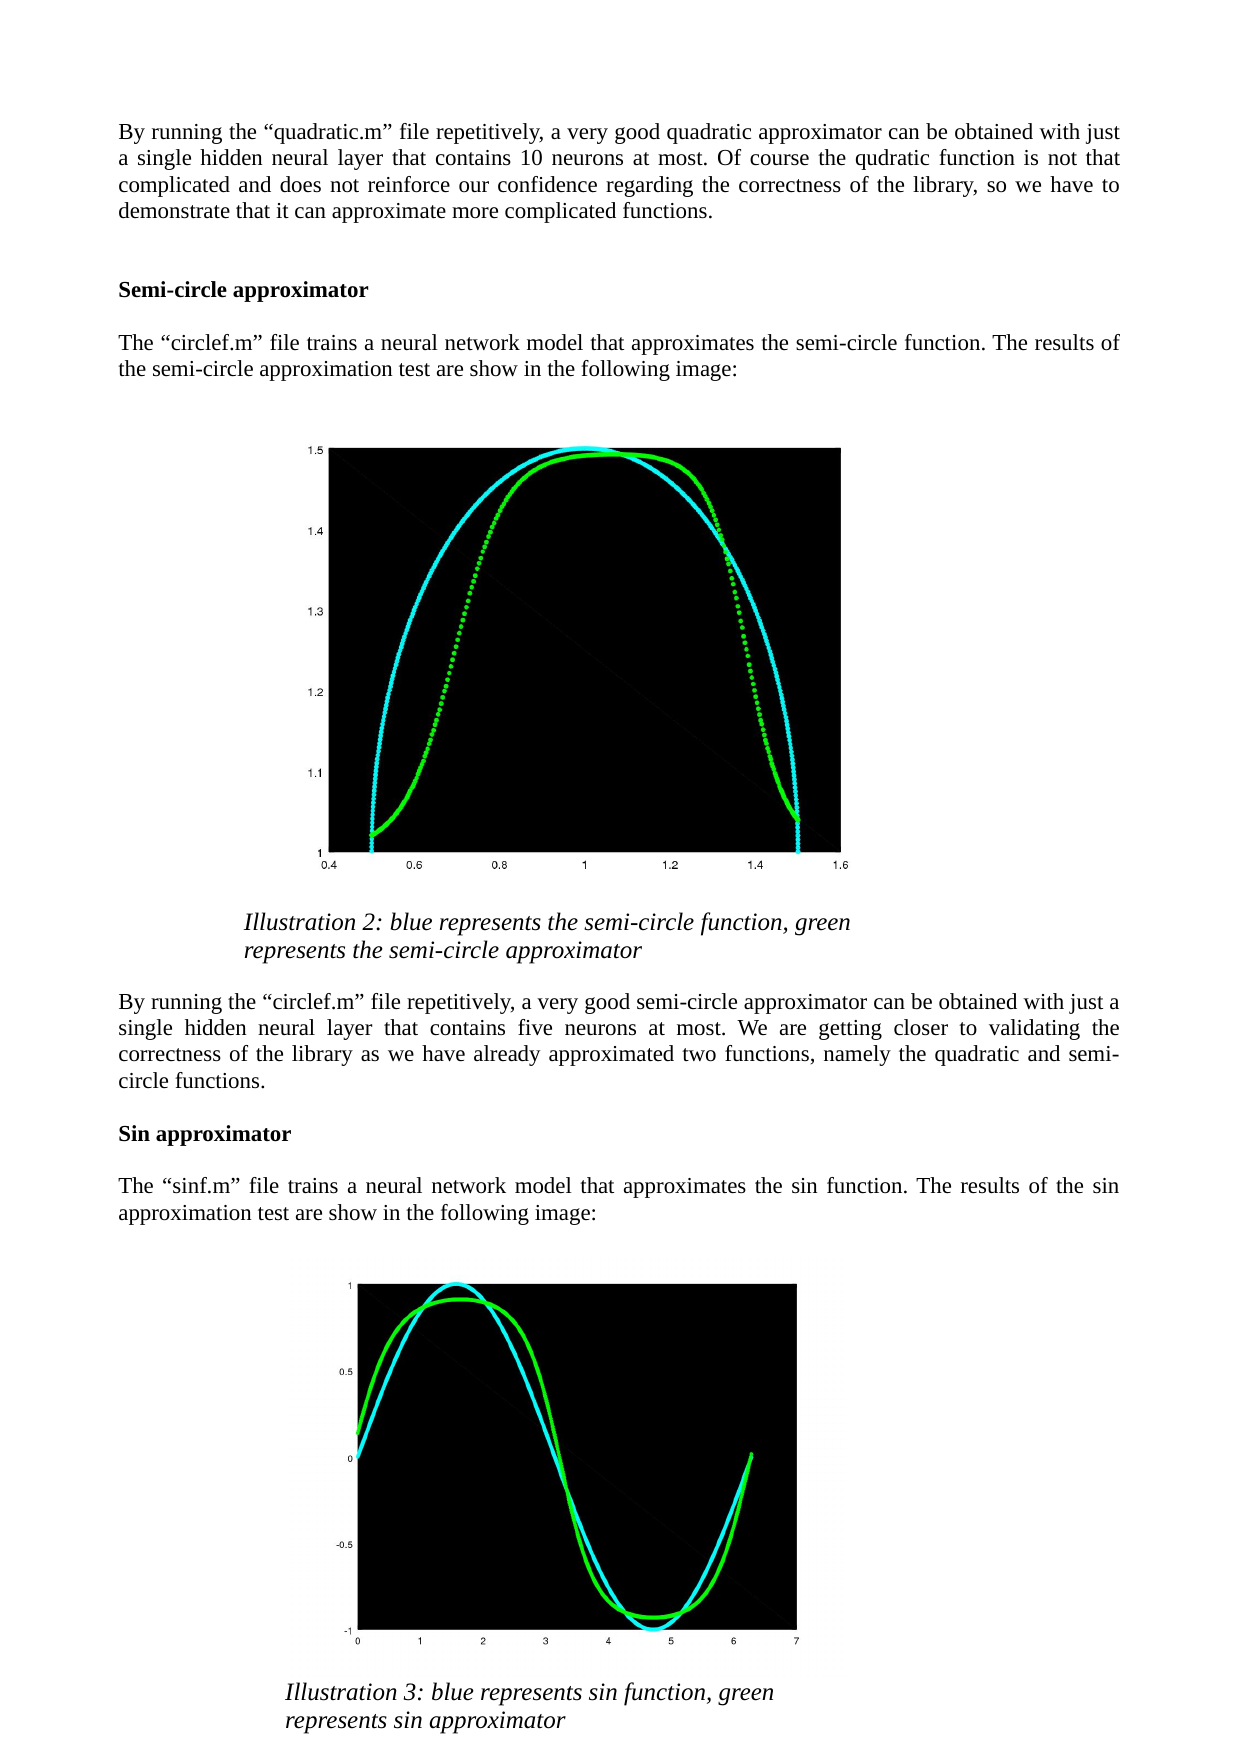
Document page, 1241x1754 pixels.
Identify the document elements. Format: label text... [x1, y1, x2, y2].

text The “sinf.m” file trains a neural network model that approximates the sin function. The results of the sin approximation test are show in the following image: [118, 1172, 1122, 1225]
text By running the “circlef.m” file repetitively, a very good semi-circle approximator can be obtained with just a single hidden neural layer that contains five neurons at most. We are getting closer to validating the correctness of the library as we have already approximated two functions, namely the quadratic and semi-circle functions. [118, 988, 1122, 1093]
text Sin approximator [118, 1119, 1122, 1146]
text By running the “quadratic.m” file repetitively, a very good quadratic approximator can be obtained with just a single hidden neural layer that contains 10 neurons at most. Of course the qudratic function is not that complicated and does not reinforce our confidence regarding the correctness of the library, so we have to demonstrate that it can approximate more complicated functions. [118, 118, 1122, 223]
picture [243, 411, 903, 907]
text Illustration 3: blue represents sin function, green represents sin approximator [285, 1677, 849, 1734]
picture [285, 1252, 849, 1677]
text Semi-circle approximator [118, 276, 1122, 303]
text The “circlef.m” file trains a neural network model that approximates the semi-circle function. The results of the semi-circle approximation test are show in the following image: [118, 329, 1122, 382]
text Illustration 2: blue represents the semi-circle function, green represents the semi-circle approximator [244, 907, 903, 964]
